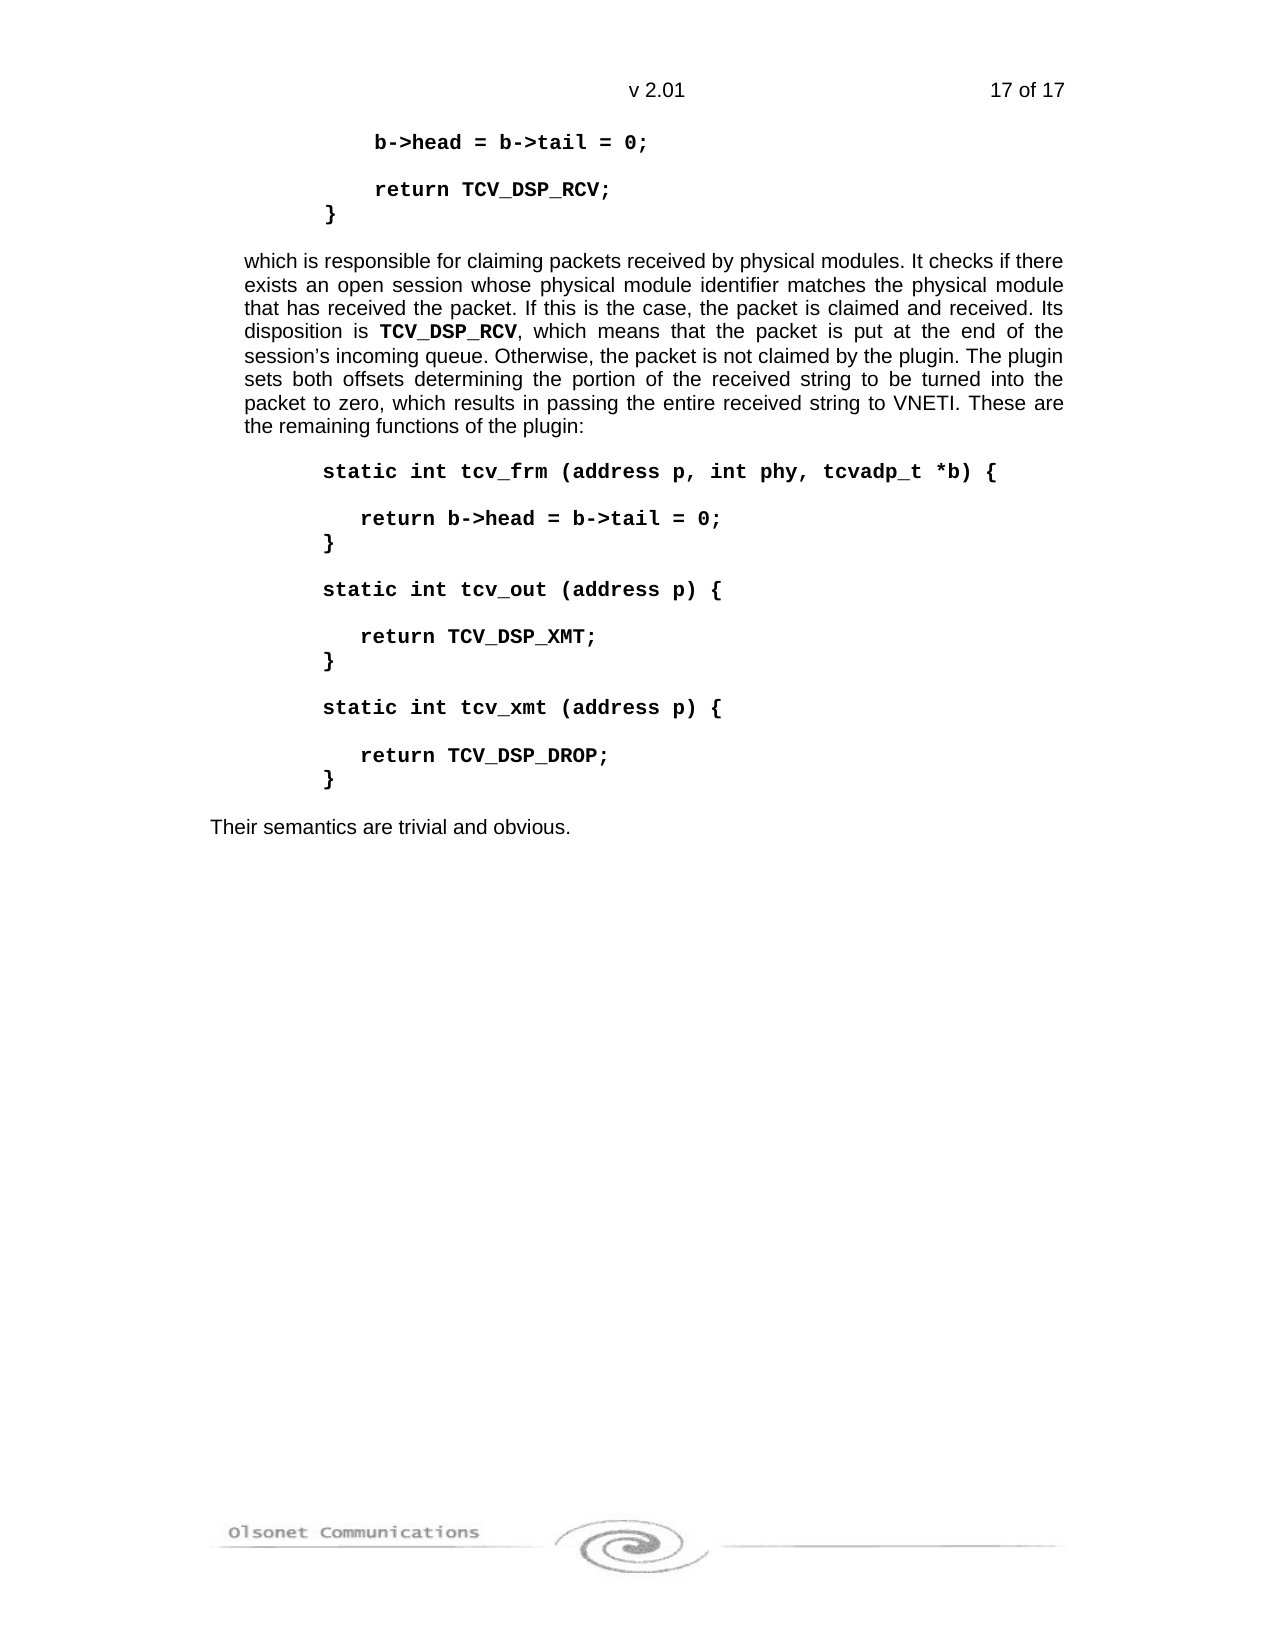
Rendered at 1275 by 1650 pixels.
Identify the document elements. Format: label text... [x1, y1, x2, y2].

text static int tcv_frm (address p, int phy, tcvadp_t *b) { [322, 461, 1065, 484]
text } [324, 203, 1065, 227]
text return b->head = b->tail = 0; [360, 508, 1065, 532]
text return TCV_DSP_DROP; [360, 745, 1065, 768]
text } [322, 532, 1065, 556]
text which is responsible for claiming packets received by physical modules. It checks if there exists an open session whose physical module identifier matches the physical module that has received the packet. If this is the case, the packet is claimed and received. Its disposition is TCV_DSP_RCV, which means that the packet is put at the end of the session’s incoming queue. Otherwise, the packet is not claimed by the plugin. The plugin sets both offsets determining the portion of the received string to be turned into the packet to zero, which results in passing the entire received string to VNETI. These are the remaining functions of the plugin: [244, 250, 1065, 438]
text Their semantics are trivial and obvious. [210, 815, 1065, 838]
text } [322, 650, 1065, 674]
text return TCV_DSP_XMT; [360, 626, 1065, 650]
picture [210, 1504, 1065, 1596]
text static int tcv_xmt (address p) { [322, 697, 1065, 721]
text return TCV_DSP_RCV; [324, 179, 1065, 203]
text b->head = b->tail = 0; [324, 132, 1065, 156]
text } [322, 768, 1065, 792]
text static int tcv_out (address p) { [322, 579, 1065, 603]
